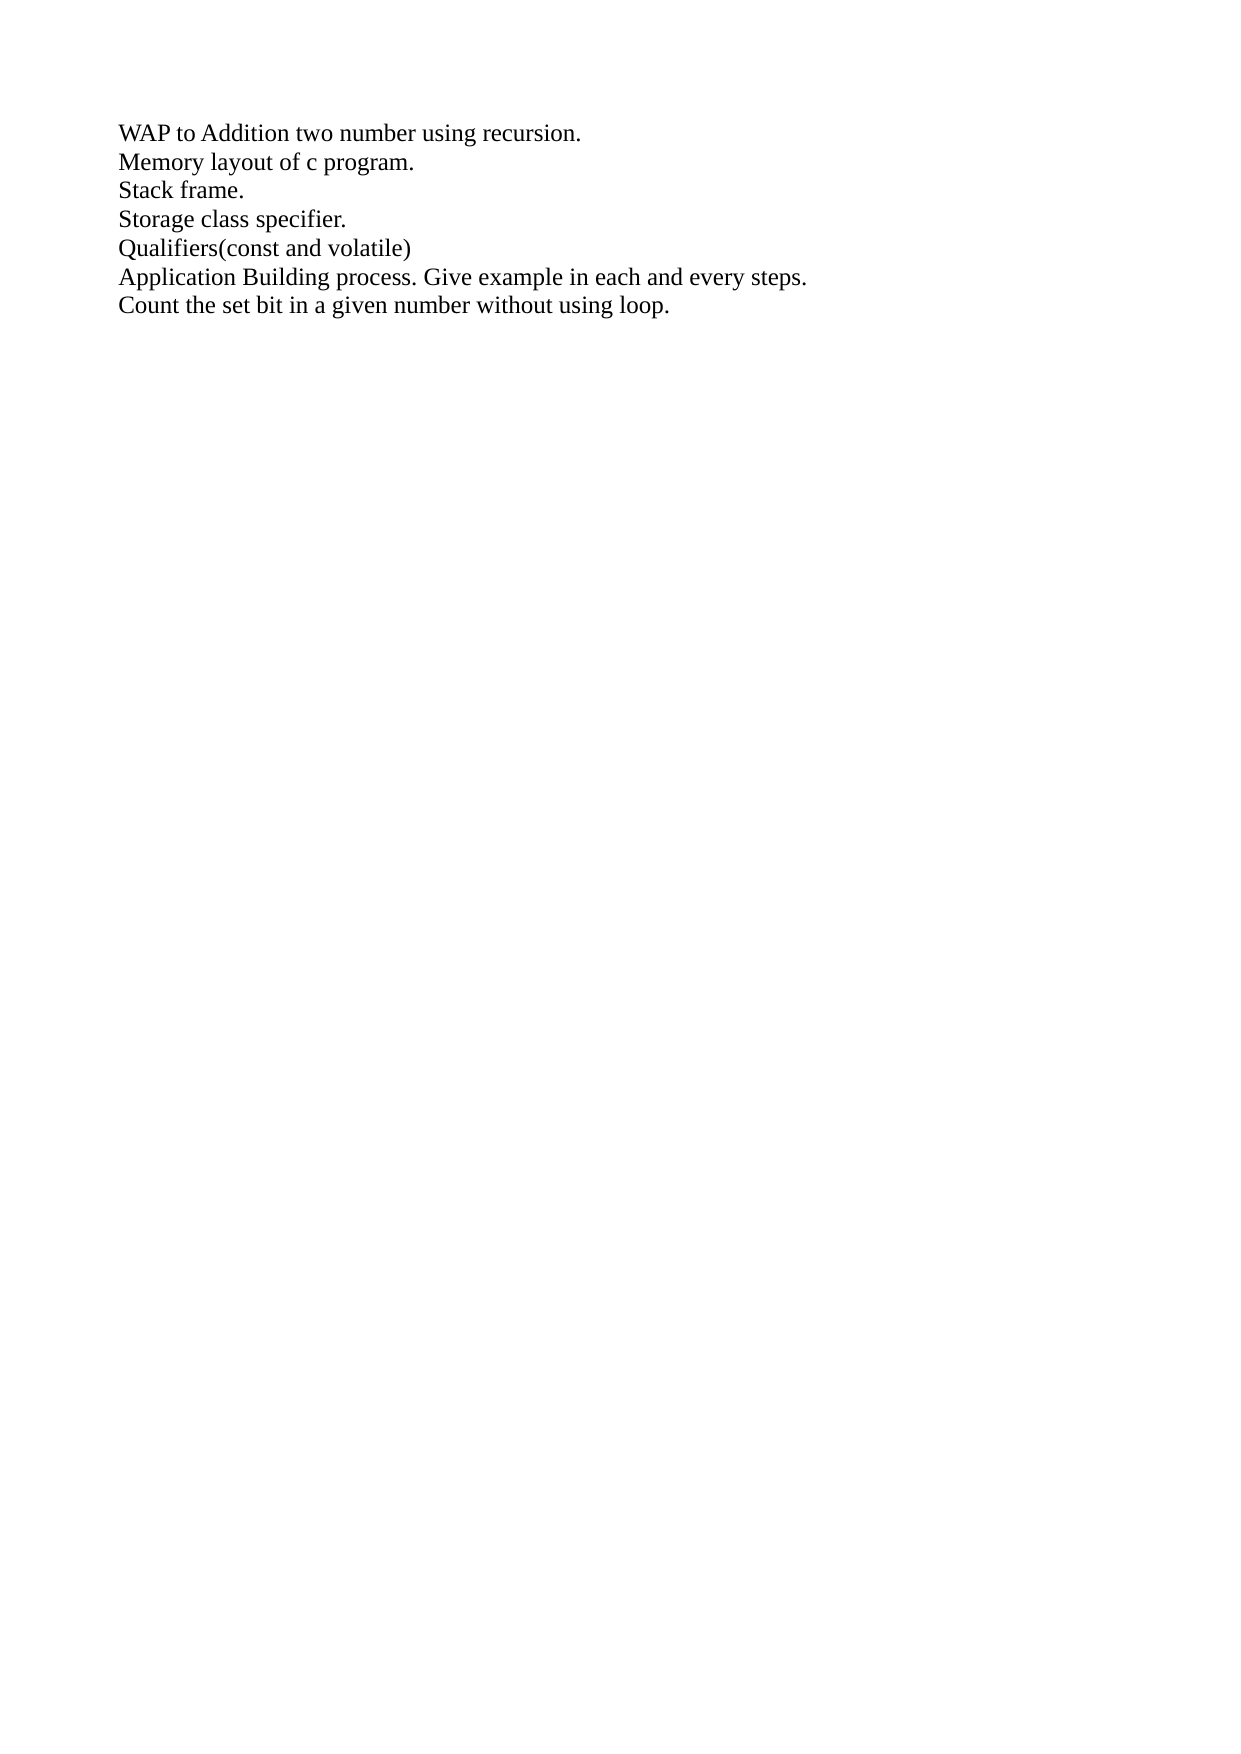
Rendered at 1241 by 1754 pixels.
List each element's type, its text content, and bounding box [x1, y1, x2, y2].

text Qualifiers(const and volatile) [118, 233, 1122, 262]
text Memory layout of c program. [118, 147, 1122, 176]
text WAP to Addition two number using recursion. [118, 118, 1122, 147]
text Count the set bit in a given number without using loop. [118, 291, 1122, 319]
text Storage class specifier. [118, 204, 1122, 233]
text Application Building process. Give example in each and every steps. [118, 262, 1122, 291]
text Stack frame. [118, 176, 1122, 204]
